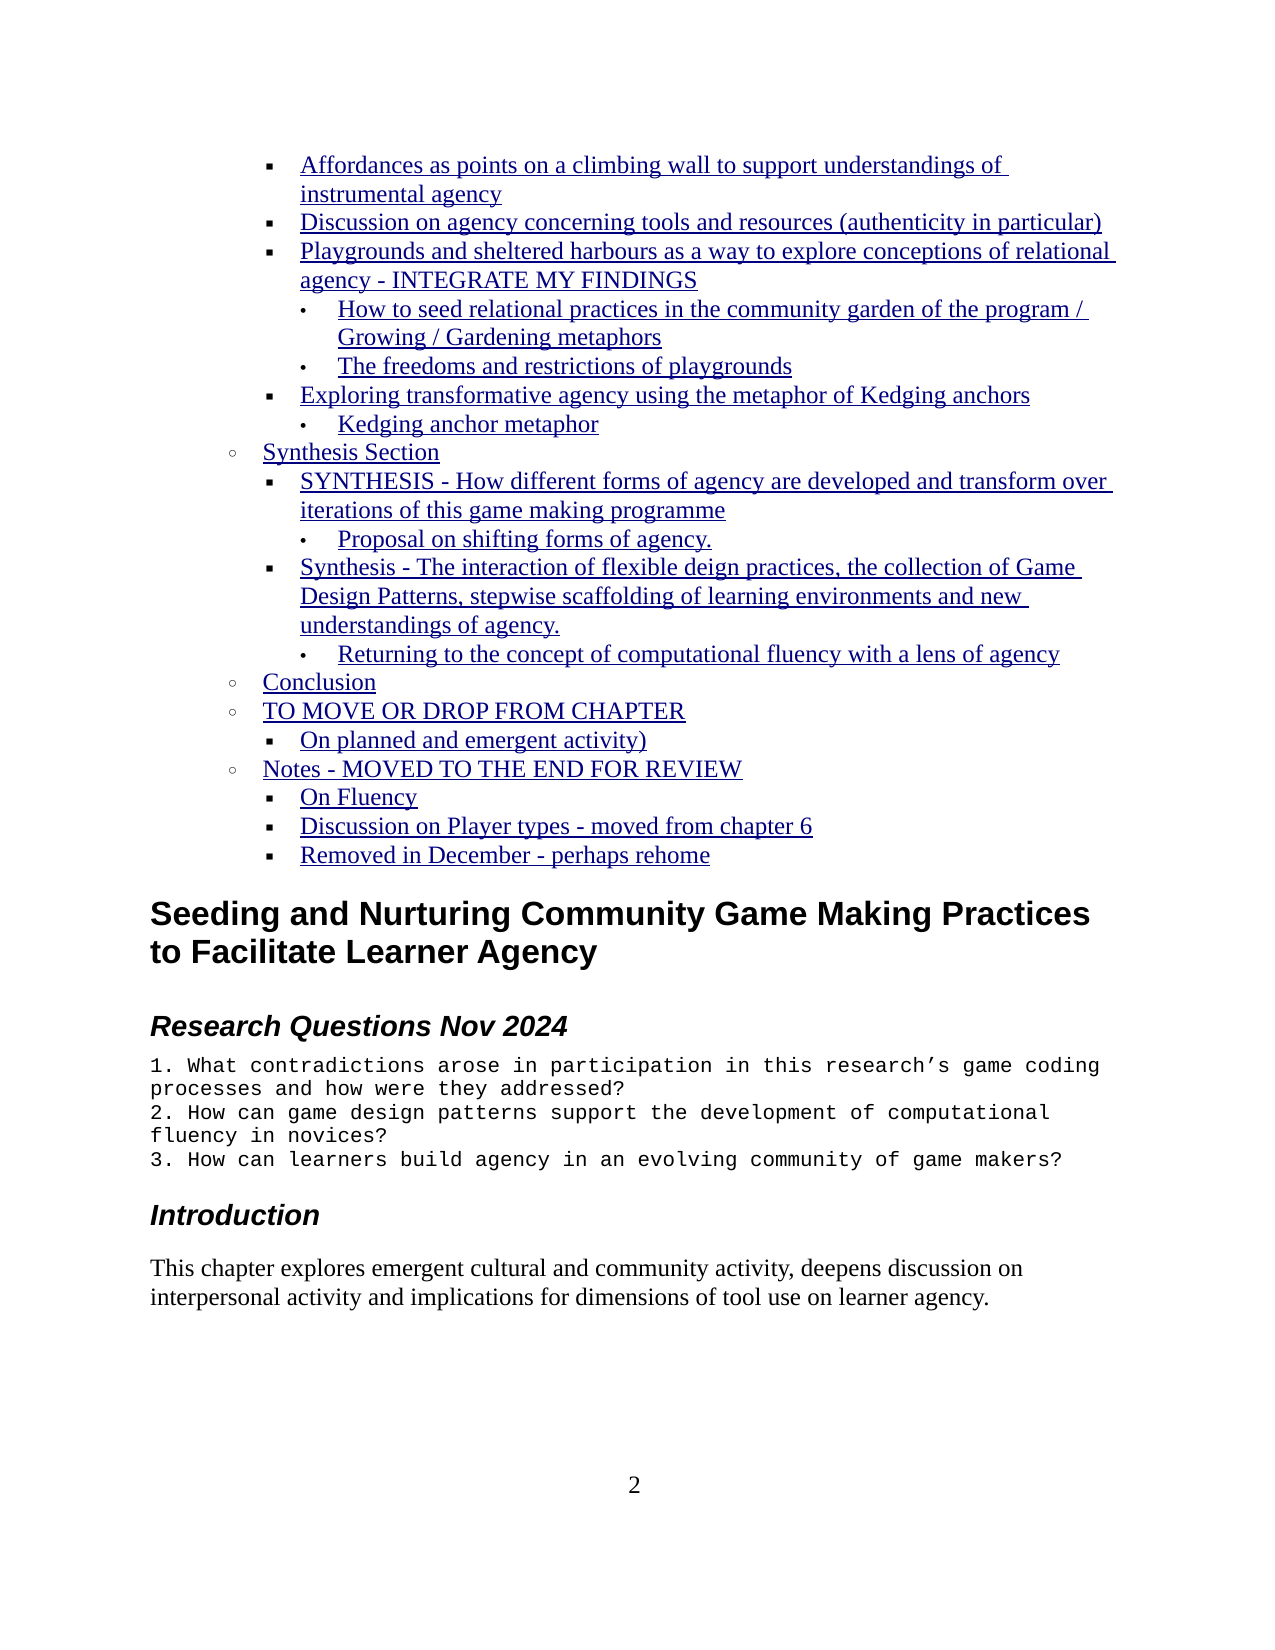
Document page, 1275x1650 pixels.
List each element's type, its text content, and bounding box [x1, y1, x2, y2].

list Playgrounds and sheltered harbours as a way to explore conceptions of relational agency - INTEGRATE MY FINDINGS [262, 236, 1125, 294]
list Discussion on agency concerning tools and resources (authenticity in particular) [262, 207, 1125, 236]
list How to seed relational practices in the community garden of the program / Growing / Gardening metaphors [300, 294, 1125, 351]
subtitle Seeding and Nurturing Community Game Making Practices to Facilitate Learner Agency [150, 894, 1125, 971]
list SYNTHESIS - How different forms of agency are developed and transform over iterations of this game making programme [262, 466, 1125, 524]
list Exploring transformative agency using the metaphor of Kedging anchors [262, 380, 1125, 409]
list Affordances as points on a climbing wall to support understandings of instrumental agency [262, 150, 1125, 207]
list TO MOVE OR DROP FROM CHAPTER [225, 696, 1125, 725]
list Proposal on shifting forms of agency. [300, 524, 1125, 552]
text 3. How can learners build agency in an evolving community of game makers? [150, 1149, 1125, 1173]
list Returning to the concept of computational fluency with a lens of agency [300, 639, 1125, 667]
list Conclusion [225, 667, 1125, 696]
text 2. How can game design patterns support the development of computational fluency in novices? [150, 1102, 1125, 1149]
list Kedging anchor metaphor [300, 409, 1125, 437]
list The freedoms and restrictions of playgrounds [300, 351, 1125, 380]
list On planned and emergent activity) [262, 725, 1125, 754]
list Discussion on Player types - moved from chapter 6 [262, 811, 1125, 840]
list Synthesis - The interaction of flexible deign practices, the collection of Game Design Patterns, stepwise scaffolding of learning environments and new understandings of agency. [262, 552, 1125, 639]
list Removed in December - perhaps rehome [262, 840, 1125, 869]
list On Fluency [262, 782, 1125, 811]
text 1. What contradictions arose in participation in this research’s game coding processes and how were they addressed? [150, 1054, 1125, 1102]
subtitle Research Questions Nov 2024 [150, 1008, 1125, 1042]
list Notes - MOVED TO THE END FOR REVIEW [225, 754, 1125, 782]
list Synthesis Section [225, 437, 1125, 466]
text This chapter explores emergent cultural and community activity, deepens discussion on interpersonal activity and implications for dimensions of tool use on learner agency. [150, 1253, 1125, 1310]
subtitle Introduction [150, 1198, 1125, 1231]
